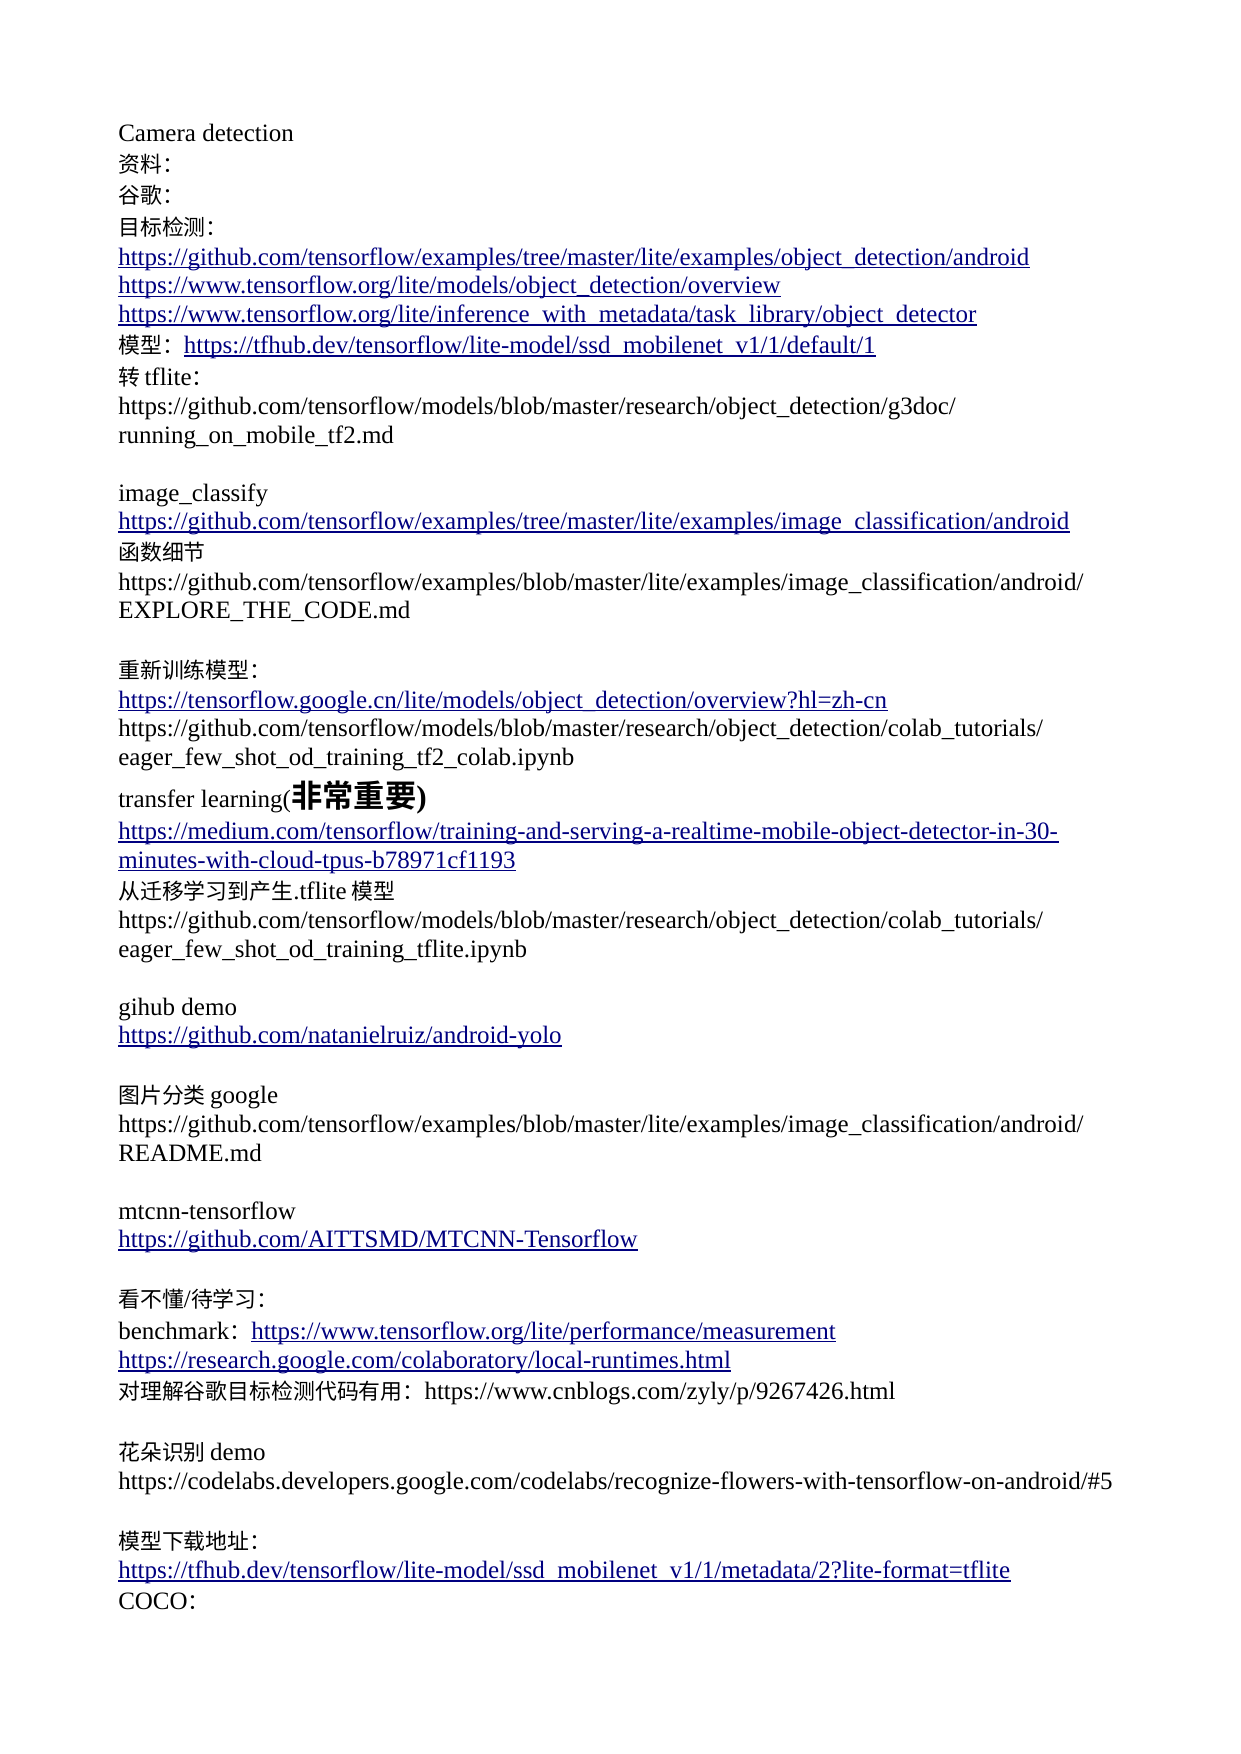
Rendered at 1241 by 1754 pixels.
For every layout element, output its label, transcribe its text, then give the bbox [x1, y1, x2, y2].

text gihub demo [118, 992, 1122, 1020]
text https://github.com/tensorflow/models/blob/master/research/object_detection/g3doc/running_on_mobile_tf2.md [118, 391, 1122, 449]
text 谷歌： [118, 178, 1122, 210]
text 重新训练模型： [118, 653, 1122, 685]
text 目标检测： [118, 210, 1122, 242]
text https://github.com/tensorflow/examples/tree/master/lite/examples/image_classification/android [118, 506, 1122, 535]
text benchmark：https://www.tensorflow.org/lite/performance/measurement [118, 1314, 1122, 1345]
text https://www.tensorflow.org/lite/inference_with_metadata/task_library/object_detector [118, 299, 1122, 328]
text https://github.com/natanielruiz/android-yolo [118, 1020, 1122, 1049]
text 花朵识别demo [118, 1434, 1122, 1466]
text 看不懂/待学习： [118, 1282, 1122, 1314]
text https://www.tensorflow.org/lite/models/object_detection/overview [118, 271, 1122, 299]
text image_classify [118, 478, 1122, 506]
text https://tfhub.dev/tensorflow/lite-model/ssd_mobilenet_v1/1/metadata/2?lite-format=tflite [118, 1555, 1122, 1584]
text https://github.com/tensorflow/examples/blob/master/lite/examples/image_classification/android/README.md [118, 1109, 1122, 1167]
text https://github.com/tensorflow/models/blob/master/research/object_detection/colab_tutorials/eager_few_shot_od_training_tf2_colab.ipynb [118, 713, 1122, 771]
text 从迁移学习到产生.tflite模型 [118, 874, 1122, 905]
text 图片分类google [118, 1078, 1122, 1109]
text 资料： [118, 147, 1122, 178]
text https://github.com/tensorflow/examples/tree/master/lite/examples/object_detection/android [118, 242, 1122, 271]
text https://codelabs.developers.google.com/codelabs/recognize-flowers-with-tensorflow-on-android/#5 [118, 1466, 1122, 1495]
text https://github.com/AITTSMD/MTCNN-Tensorflow [118, 1224, 1122, 1253]
text transfer learning(非常重要) [118, 771, 1122, 816]
text https://github.com/tensorflow/examples/blob/master/lite/examples/image_classification/android/EXPLORE_THE_CODE.md [118, 567, 1122, 624]
text Camera detection [118, 118, 1122, 147]
text 对理解谷歌目标检测代码有用：https://www.cnblogs.com/zyly/p/9267426.html [118, 1374, 1122, 1406]
text 转tflite： [118, 360, 1122, 391]
text 模型：https://tfhub.dev/tensorflow/lite-model/ssd_mobilenet_v1/1/default/1 [118, 328, 1122, 360]
text https://github.com/tensorflow/models/blob/master/research/object_detection/colab_tutorials/eager_few_shot_od_training_tflite.ipynb [118, 905, 1122, 963]
text COCO： [118, 1584, 1122, 1616]
text https://research.google.com/colaboratory/local-runtimes.html [118, 1345, 1122, 1374]
text 函数细节 [118, 535, 1122, 567]
text mtcnn-tensorflow [118, 1196, 1122, 1224]
text https://medium.com/tensorflow/training-and-serving-a-realtime-mobile-object-detector-in-30-minutes-with-cloud-tpus-b78971cf1193 [118, 816, 1122, 874]
text https://tensorflow.google.cn/lite/models/object_detection/overview?hl=zh-cn [118, 685, 1122, 713]
text 模型下载地址： [118, 1524, 1122, 1555]
